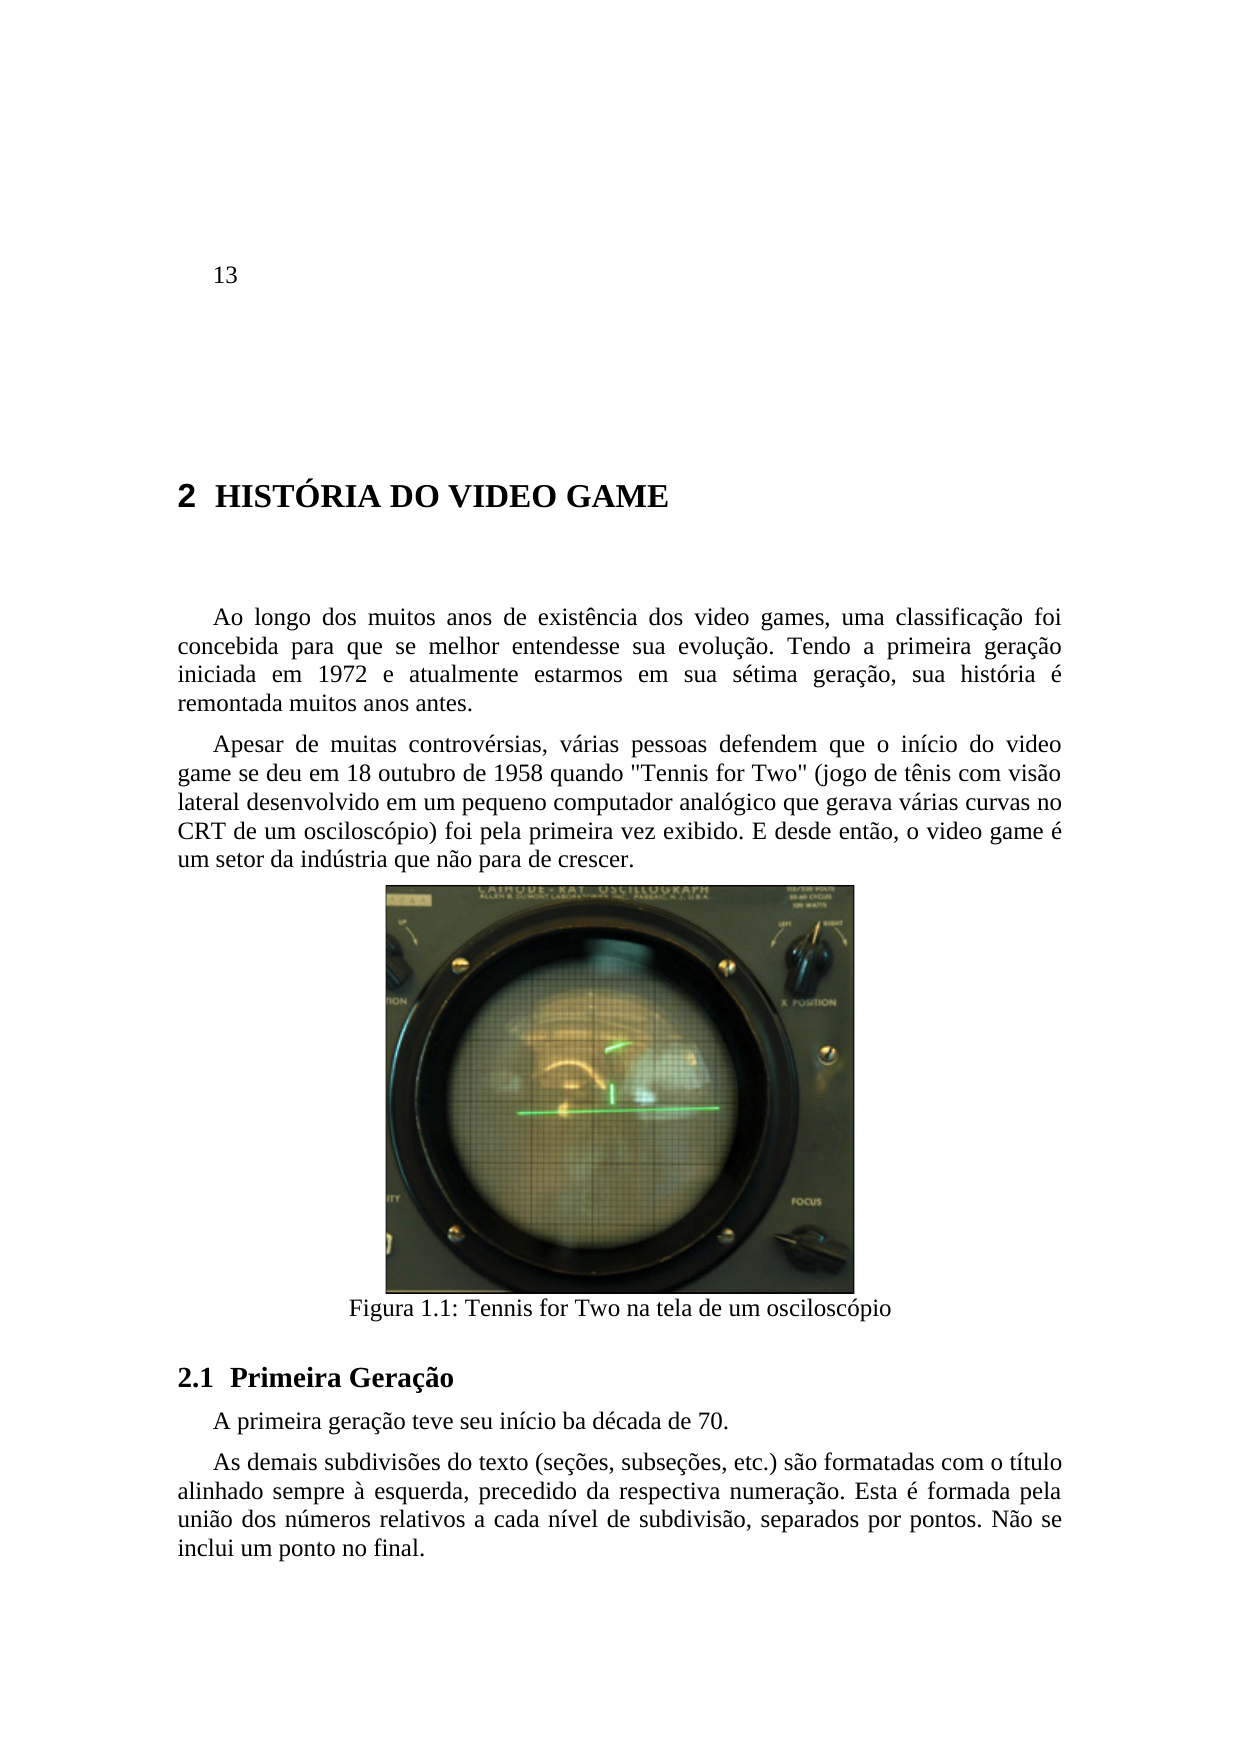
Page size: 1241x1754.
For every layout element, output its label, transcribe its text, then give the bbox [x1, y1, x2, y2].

text Apesar de muitas controvérsias, várias pessoas defendem que o início do video game se deu em 18 outubro de 1958 quando "Tennis for Two" (jogo de tênis com visão lateral desenvolvido em um pequeno computador analógico que gerava várias curvas no CRT de um osciloscópio) foi pela primeira vez exibido. E desde então, o video game é um setor da indústria que não para de crescer. [177, 729, 1063, 873]
text A primeira geração teve seu início ba década de 70. [177, 1406, 1063, 1434]
subtitle Primeira Geração [177, 1360, 1063, 1393]
text Ao longo dos muitos anos de existência dos video games, uma classificação foi concebida para que se melhor entendesse sua evolução. Tendo a primeira geração iniciada em 1972 e atualmente estarmos em sua sétima geração, sua história é remontada muitos anos antes. [177, 602, 1063, 717]
picture [385, 885, 855, 1294]
text Figura 1.1: Tennis for Two na tela de um osciloscópio [177, 886, 1063, 1322]
text As demais subdivisões do texto (seções, subseções, etc.) são formatadas com o título alinhado sempre à esquerda, precedido da respectiva numeração. Esta é formada pela união dos números relativos a cada nível de subdivisão, separados por pontos. Não se inclui um ponto no final. [177, 1447, 1063, 1562]
subtitle História do video game [177, 476, 1063, 514]
